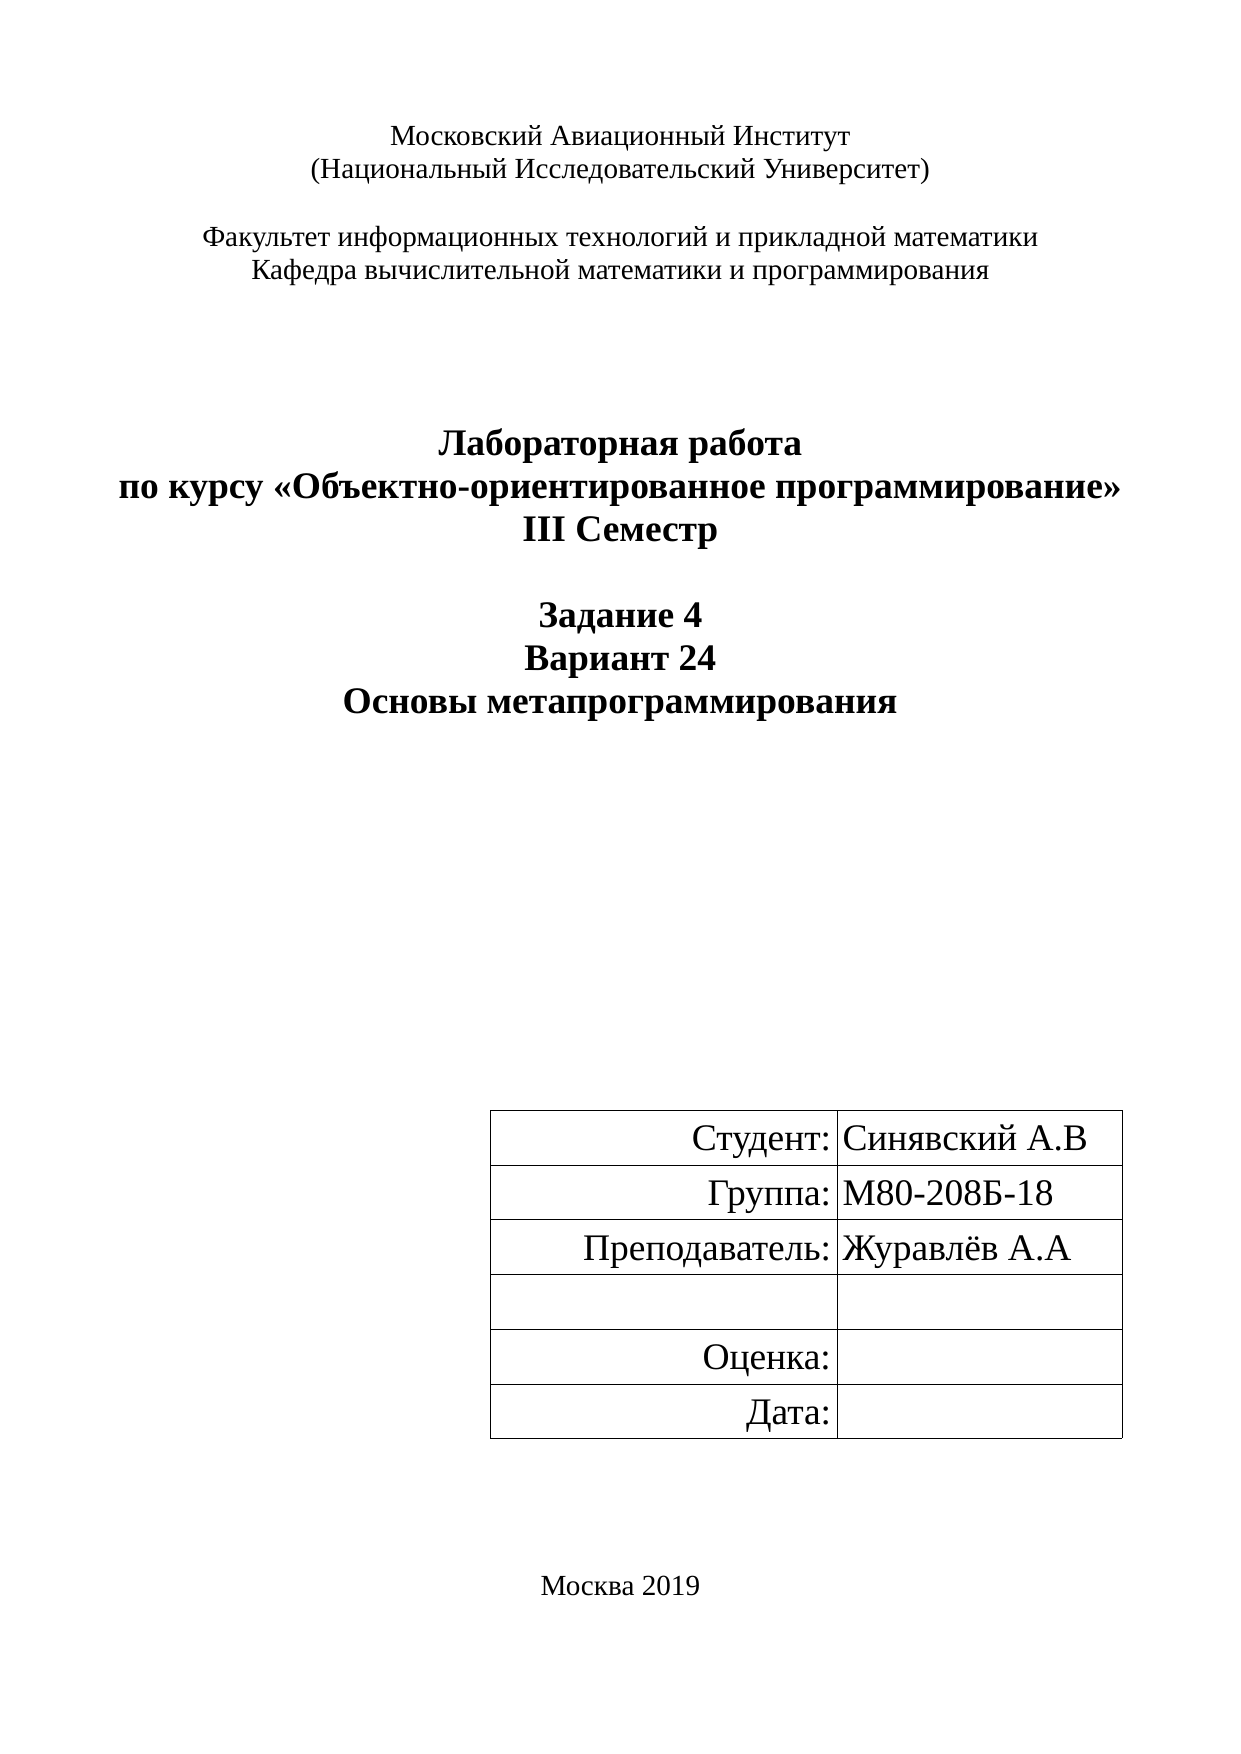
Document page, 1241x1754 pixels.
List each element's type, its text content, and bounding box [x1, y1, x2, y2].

table_cell [838, 1385, 1122, 1438]
text по курсу «Объектно-ориентированное программирование» [118, 463, 1122, 506]
table_cell Дата: [491, 1385, 837, 1438]
text Вариант 24 [118, 636, 1122, 679]
text Факультет информационных технологий и прикладной математики [118, 219, 1122, 252]
text Задание 4 [118, 592, 1122, 636]
text (Национальный Исследовательский Университет) [118, 152, 1122, 185]
text III Семестр [118, 506, 1122, 549]
table_cell Оценка: [491, 1330, 837, 1383]
table_cell [838, 1275, 1122, 1329]
table_cell Группа: [491, 1166, 837, 1219]
table_header Синявский А.В [838, 1111, 1122, 1165]
text Московский Авиационный Институт [118, 118, 1122, 152]
table_cell [491, 1275, 837, 1329]
text Основы метапрограммирования [118, 679, 1122, 722]
text Лабораторная работа [118, 420, 1122, 463]
text Кафедра вычислительной математики и программирования [118, 252, 1122, 286]
table_cell М80-208Б-18 [838, 1166, 1122, 1219]
table_header Студент: [491, 1111, 837, 1165]
table_cell Журавлёв А.А [838, 1220, 1122, 1274]
table_cell Преподаватель: [491, 1220, 837, 1274]
text Москва 2019 [118, 1568, 1122, 1601]
table_cell [838, 1330, 1122, 1383]
